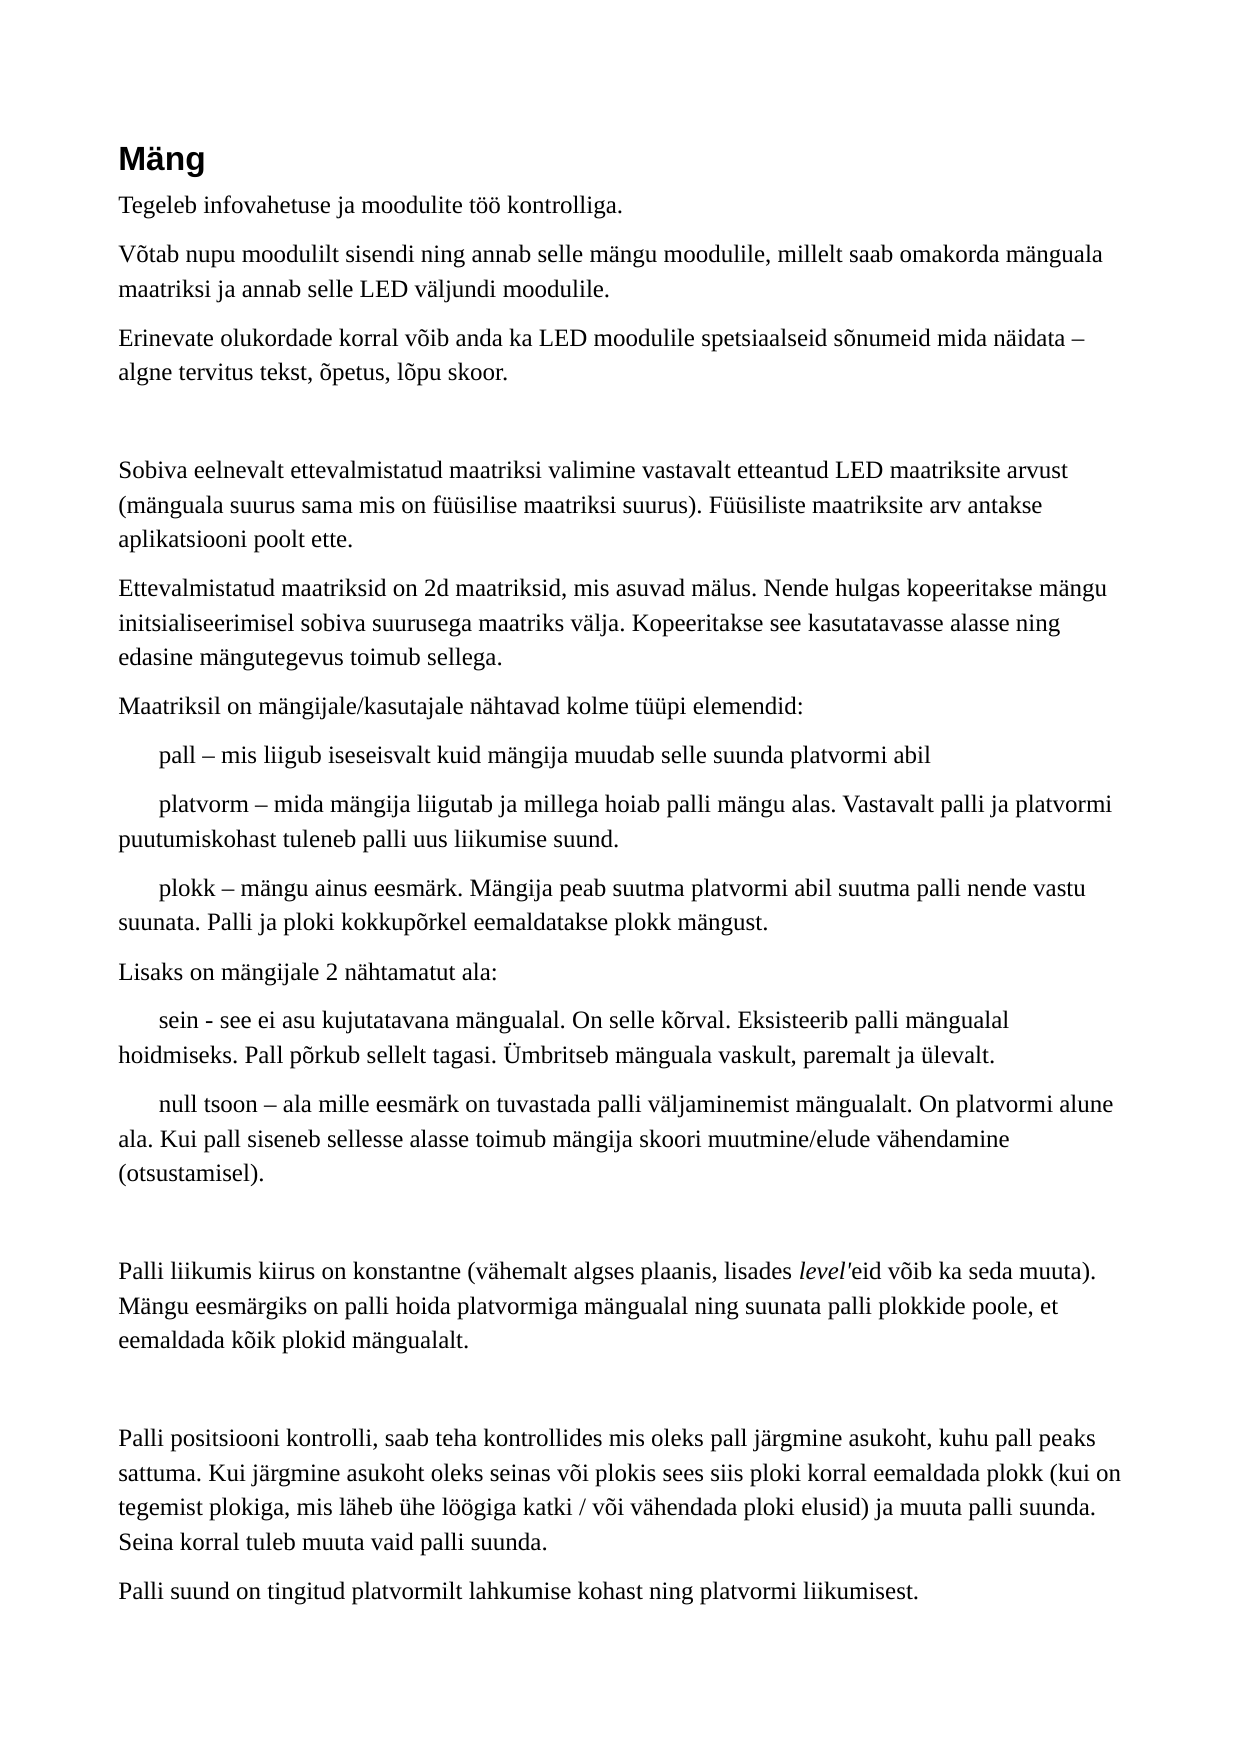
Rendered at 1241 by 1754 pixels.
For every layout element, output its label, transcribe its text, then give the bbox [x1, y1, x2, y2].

text Sobiva eelnevalt ettevalmistatud maatriksi valimine vastavalt etteantud LED maatriksite arvust (mänguala suurus sama mis on füüsilise maatriksi suurus). Füüsiliste maatriksite arv antakse aplikatsiooni poolt ette. [118, 455, 1122, 553]
text null tsoon – ala mille eesmärk on tuvastada palli väljaminemist mängualalt. On platvormi alune ala. Kui pall siseneb sellesse alasse toimub mängija skoori muutmine/elude vähendamine (otsustamisel). [118, 1089, 1122, 1187]
text platvorm – mida mängija liigutab ja millega hoiab palli mängu alas. Vastavalt palli ja platvormi puutumiskohast tuleneb palli uus liikumise suund. [118, 789, 1122, 853]
text Võtab nupu moodulilt sisendi ning annab selle mängu moodulile, millelt saab omakorda mänguala maatriksi ja annab selle LED väljundi moodulile. [118, 239, 1122, 302]
text Ettevalmistatud maatriksid on 2d maatriksid, mis asuvad mälus. Nende hulgas kopeeritakse mängu initsialiseerimisel sobiva suurusega maatriks välja. Kopeeritakse see kasutatavasse alasse ning edasine mängutegevus toimub sellega. [118, 573, 1122, 671]
text Palli suund on tingitud platvormilt lahkumise kohast ning platvormi liikumisest. [118, 1576, 1122, 1604]
text Palli positsiooni kontrolli, saab teha kontrollides mis oleks pall järgmine asukoht, kuhu pall peaks sattuma. Kui järgmine asukoht oleks seinas või plokis sees siis ploki korral eemaldada plokk (kui on tegemist plokiga, mis läheb ühe löögiga katki / või vähendada ploki elusid) ja muuta palli suunda. Seina korral tuleb muuta vaid palli suunda. [118, 1423, 1122, 1556]
text Maatriksil on mängijale/kasutajale nähtavad kolme tüüpi elemendid: [118, 691, 1122, 720]
subtitle Mäng [118, 139, 1122, 178]
text pall – mis liigub iseseisvalt kuid mängija muudab selle suunda platvormi abil [118, 740, 1122, 769]
text plokk – mängu ainus eesmärk. Mängija peab suutma platvormi abil suutma palli nende vastu suunata. Palli ja ploki kokkupõrkel eemaldatakse plokk mängust. [118, 873, 1122, 936]
text Lisaks on mängijale 2 nähtamatut ala: [118, 957, 1122, 985]
text Tegeleb infovahetuse ja moodulite töö kontrolliga. [118, 190, 1122, 219]
text Erinevate olukordade korral võib anda ka LED moodulile spetsiaalseid sõnumeid mida näidata – algne tervitus tekst, õpetus, lõpu skoor. [118, 323, 1122, 386]
text Palli liikumis kiirus on konstantne (vähemalt algses plaanis, lisades level'eid võib ka seda muuta). Mängu eesmärgiks on palli hoida platvormiga mängualal ning suunata palli plokkide poole, et eemaldada kõik plokid mängualalt. [118, 1256, 1122, 1354]
text sein - see ei asu kujutatavana mängualal. On selle kõrval. Eksisteerib palli mängualal hoidmiseks. Pall põrkub sellelt tagasi. Ümbritseb mänguala vaskult, paremalt ja ülevalt. [118, 1006, 1122, 1069]
